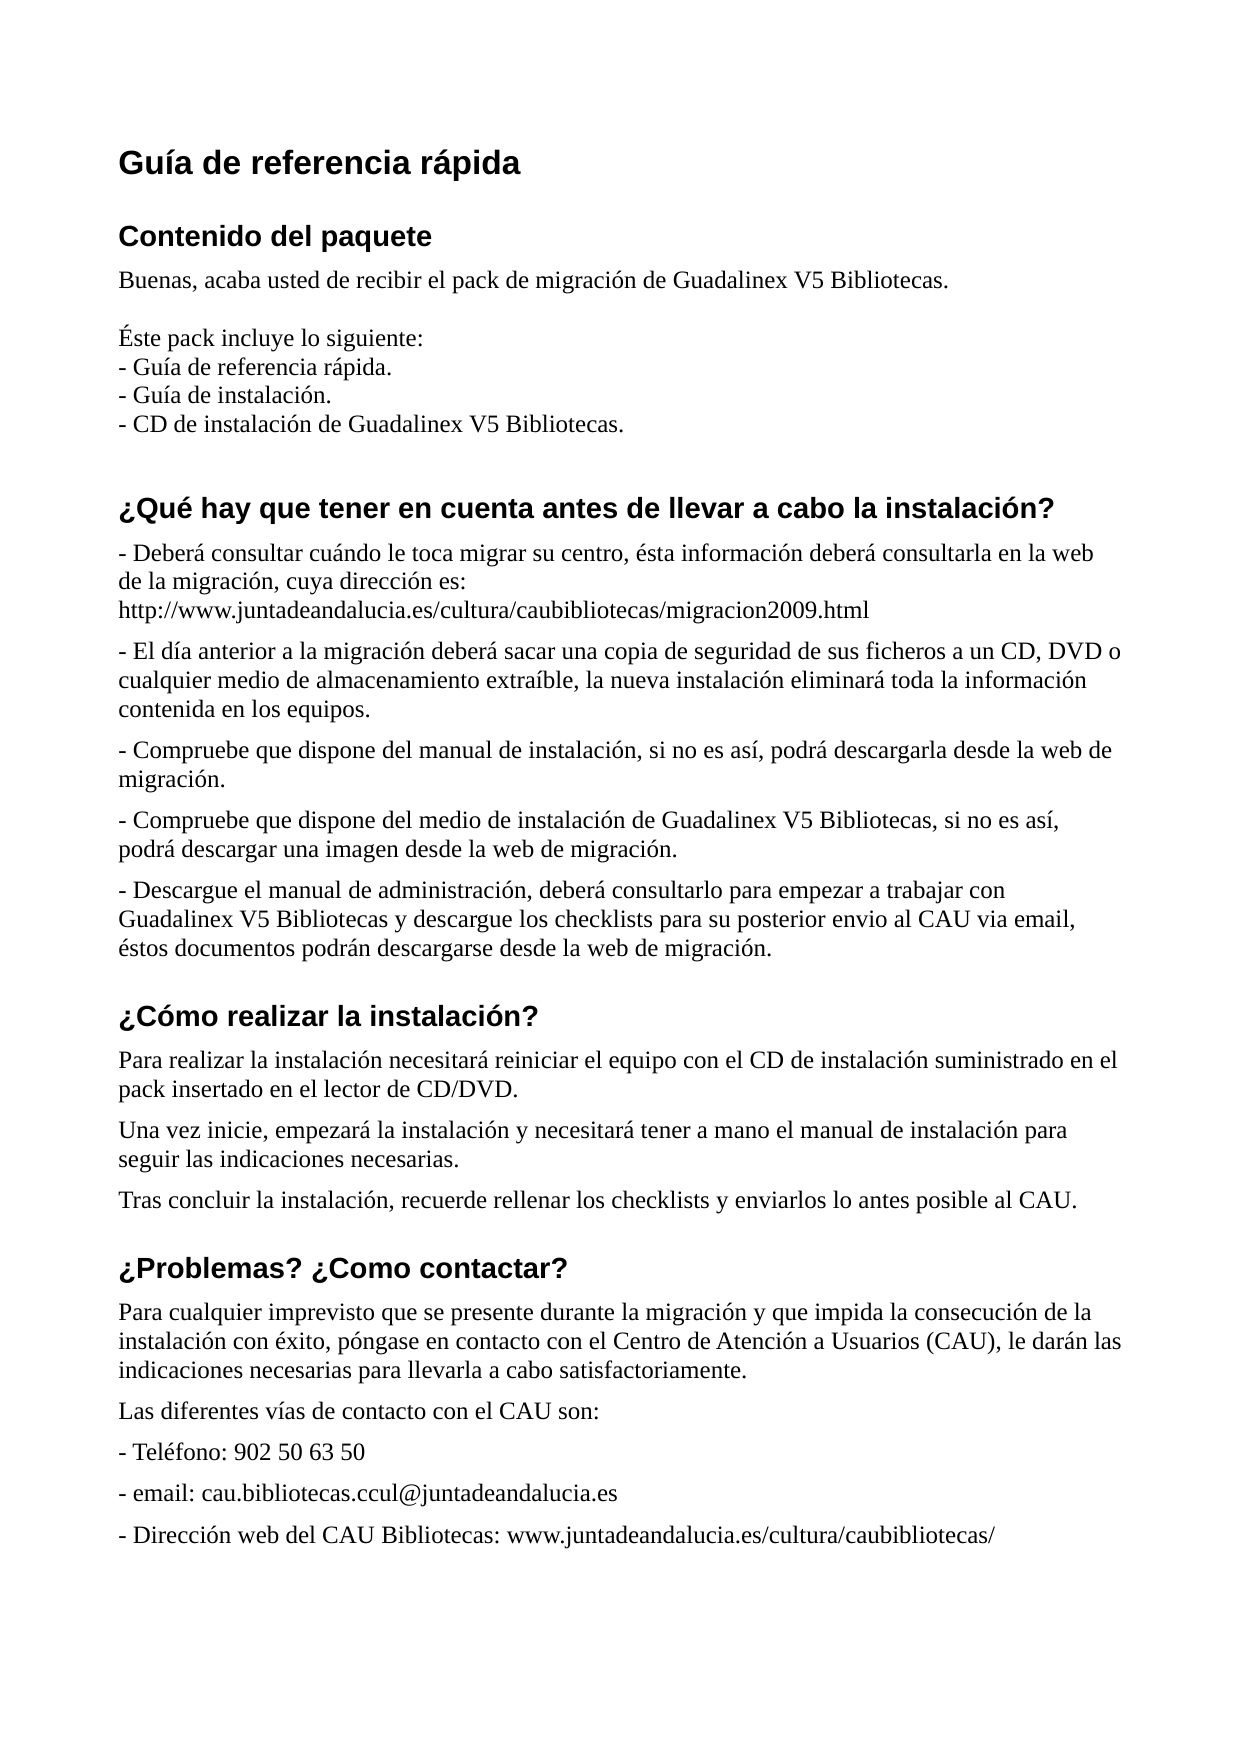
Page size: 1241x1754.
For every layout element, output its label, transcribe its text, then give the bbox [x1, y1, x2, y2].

text Buenas, acaba usted de recibir el pack de migración de Guadalinex V5 Bibliotecas. [118, 265, 1122, 294]
text - Teléfono: 902 50 63 50 [118, 1437, 1122, 1466]
text Una vez inicie, empezará la instalación y necesitará tener a mano el manual de instalación para seguir las indicaciones necesarias. [118, 1115, 1122, 1172]
text - Compruebe que dispone del manual de instalación, si no es así, podrá descargarla desde la web de migración. [118, 735, 1122, 793]
text Para realizar la instalación necesitará reiniciar el equipo con el CD de instalación suministrado en el pack insertado en el lector de CD/DVD. [118, 1045, 1122, 1102]
text - CD de instalación de Guadalinex V5 Bibliotecas. [118, 409, 1122, 438]
subtitle ¿Qué hay que tener en cuenta antes de llevar a cabo la instalación? [118, 492, 1122, 525]
text Tras concluir la instalación, recuerde rellenar los checklists y enviarlos lo antes posible al CAU. [118, 1185, 1122, 1214]
text - Compruebe que dispone del medio de instalación de Guadalinex V5 Bibliotecas, si no es así, podrá descargar una imagen desde la web de migración. [118, 805, 1122, 863]
subtitle ¿Cómo realizar la instalación? [118, 999, 1122, 1032]
text Éste pack incluye lo siguiente: [118, 323, 1122, 352]
text - Descargue el manual de administración, deberá consultarlo para empezar a trabajar con Guadalinex V5 Bibliotecas y descargue los checklists para su posterior envio al CAU via email, éstos documentos podrán descargarse desde la web de migración. [118, 875, 1122, 961]
subtitle ¿Problemas? ¿Como contactar? [118, 1251, 1122, 1285]
text - Deberá consultar cuándo le toca migrar su centro, ésta información deberá consultarla en la web de la migración, cuya dirección es: http://www.juntadeandalucia.es/cultura/caubibliotecas/migracion2009.html [118, 538, 1122, 624]
text - Guía de referencia rápida. [118, 352, 1122, 380]
text Para cualquier imprevisto que se presente durante la migración y que impida la consecución de la instalación con éxito, póngase en contacto con el Centro de Atención a Usuarios (CAU), le darán las indicaciones necesarias para llevarla a cabo satisfactoriamente. [118, 1297, 1122, 1383]
subtitle Guía de referencia rápida [118, 143, 1122, 182]
text - Dirección web del CAU Bibliotecas: www.juntadeandalucia.es/cultura/caubibliotecas/ [118, 1520, 1122, 1548]
text - Guía de instalación. [118, 380, 1122, 409]
text - El día anterior a la migración deberá sacar una copia de seguridad de sus ficheros a un CD, DVD o cualquier medio de almacenamiento extraíble, la nueva instalación eliminará toda la información contenida en los equipos. [118, 636, 1122, 723]
text Las diferentes vías de contacto con el CAU son: [118, 1396, 1122, 1425]
text - email: cau.bibliotecas.ccul@juntadeandalucia.es [118, 1478, 1122, 1507]
subtitle Contenido del paquete [118, 219, 1122, 253]
